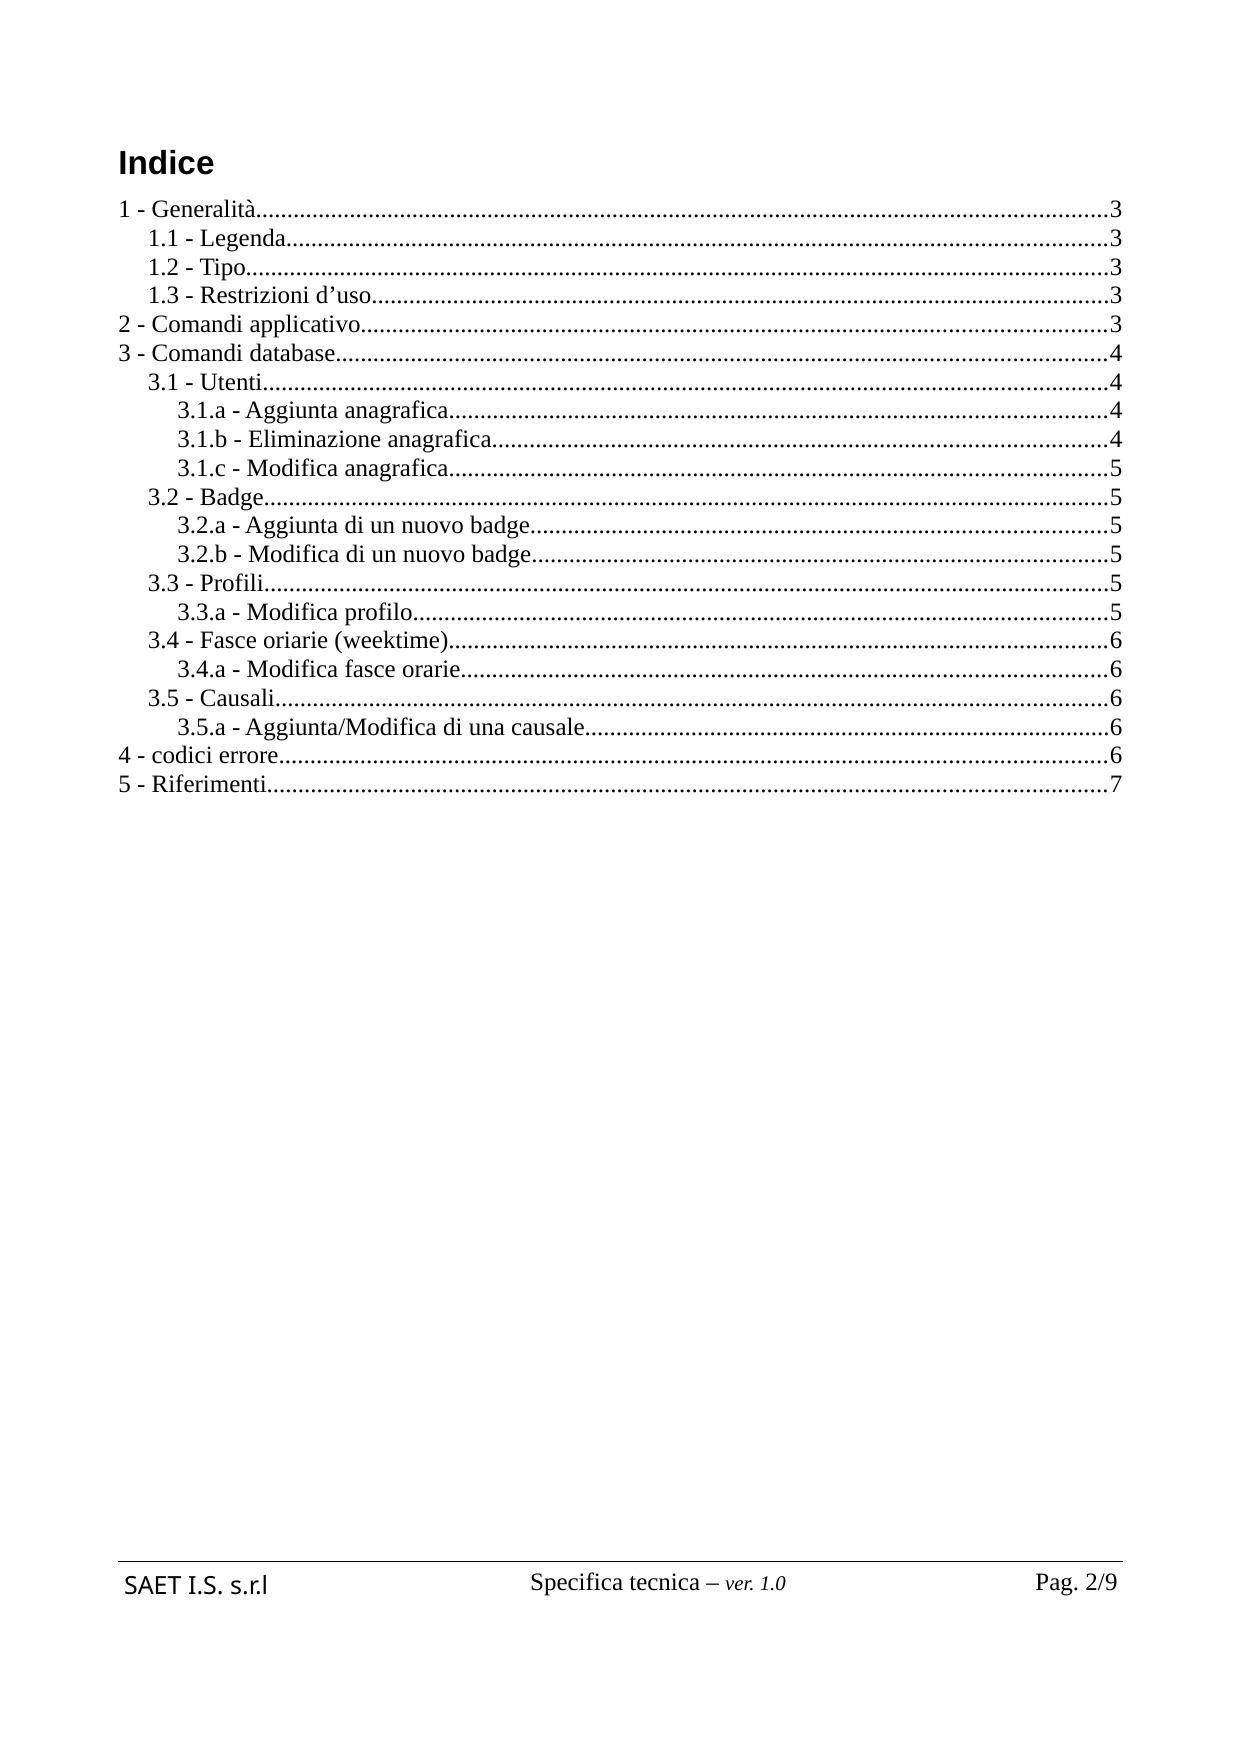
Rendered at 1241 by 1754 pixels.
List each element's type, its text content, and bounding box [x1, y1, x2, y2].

text 3.3 - Profili 5 [148, 568, 1122, 597]
text 3.5 - Causali 6 [148, 683, 1122, 712]
text 3.4 - Fasce oriarie (weektime) 6 [148, 625, 1122, 654]
text 3 - Comandi database 4 [118, 338, 1122, 367]
text 1.2 - Tipo 3 [148, 252, 1122, 280]
text 3.2.a - Aggiunta di un nuovo badge 5 [177, 510, 1122, 539]
text 3.4.a - Modifica fasce orarie 6 [177, 654, 1122, 683]
subtitle Indice [118, 143, 1122, 182]
text 2 - Comandi applicativo 3 [118, 309, 1122, 338]
text 1.1 - Legenda 3 [148, 223, 1122, 252]
text 4 - codici errore 6 [118, 740, 1122, 769]
text 1 - Generalità 3 [118, 194, 1122, 223]
text 3.5.a - Aggiunta/Modifica di una causale 6 [177, 712, 1122, 740]
text 1.3 - Restrizioni d’uso 3 [148, 280, 1122, 309]
text 5 - Riferimenti 7 [118, 769, 1122, 798]
text 3.1.c - Modifica anagrafica 5 [177, 453, 1122, 482]
text 3.2 - Badge 5 [148, 482, 1122, 510]
text 3.1.a - Aggiunta anagrafica 4 [177, 395, 1122, 424]
text 3.3.a - Modifica profilo 5 [177, 597, 1122, 625]
text 3.2.b - Modifica di un nuovo badge 5 [177, 539, 1122, 568]
text 3.1 - Utenti 4 [148, 367, 1122, 395]
text 3.1.b - Eliminazione anagrafica 4 [177, 424, 1122, 453]
